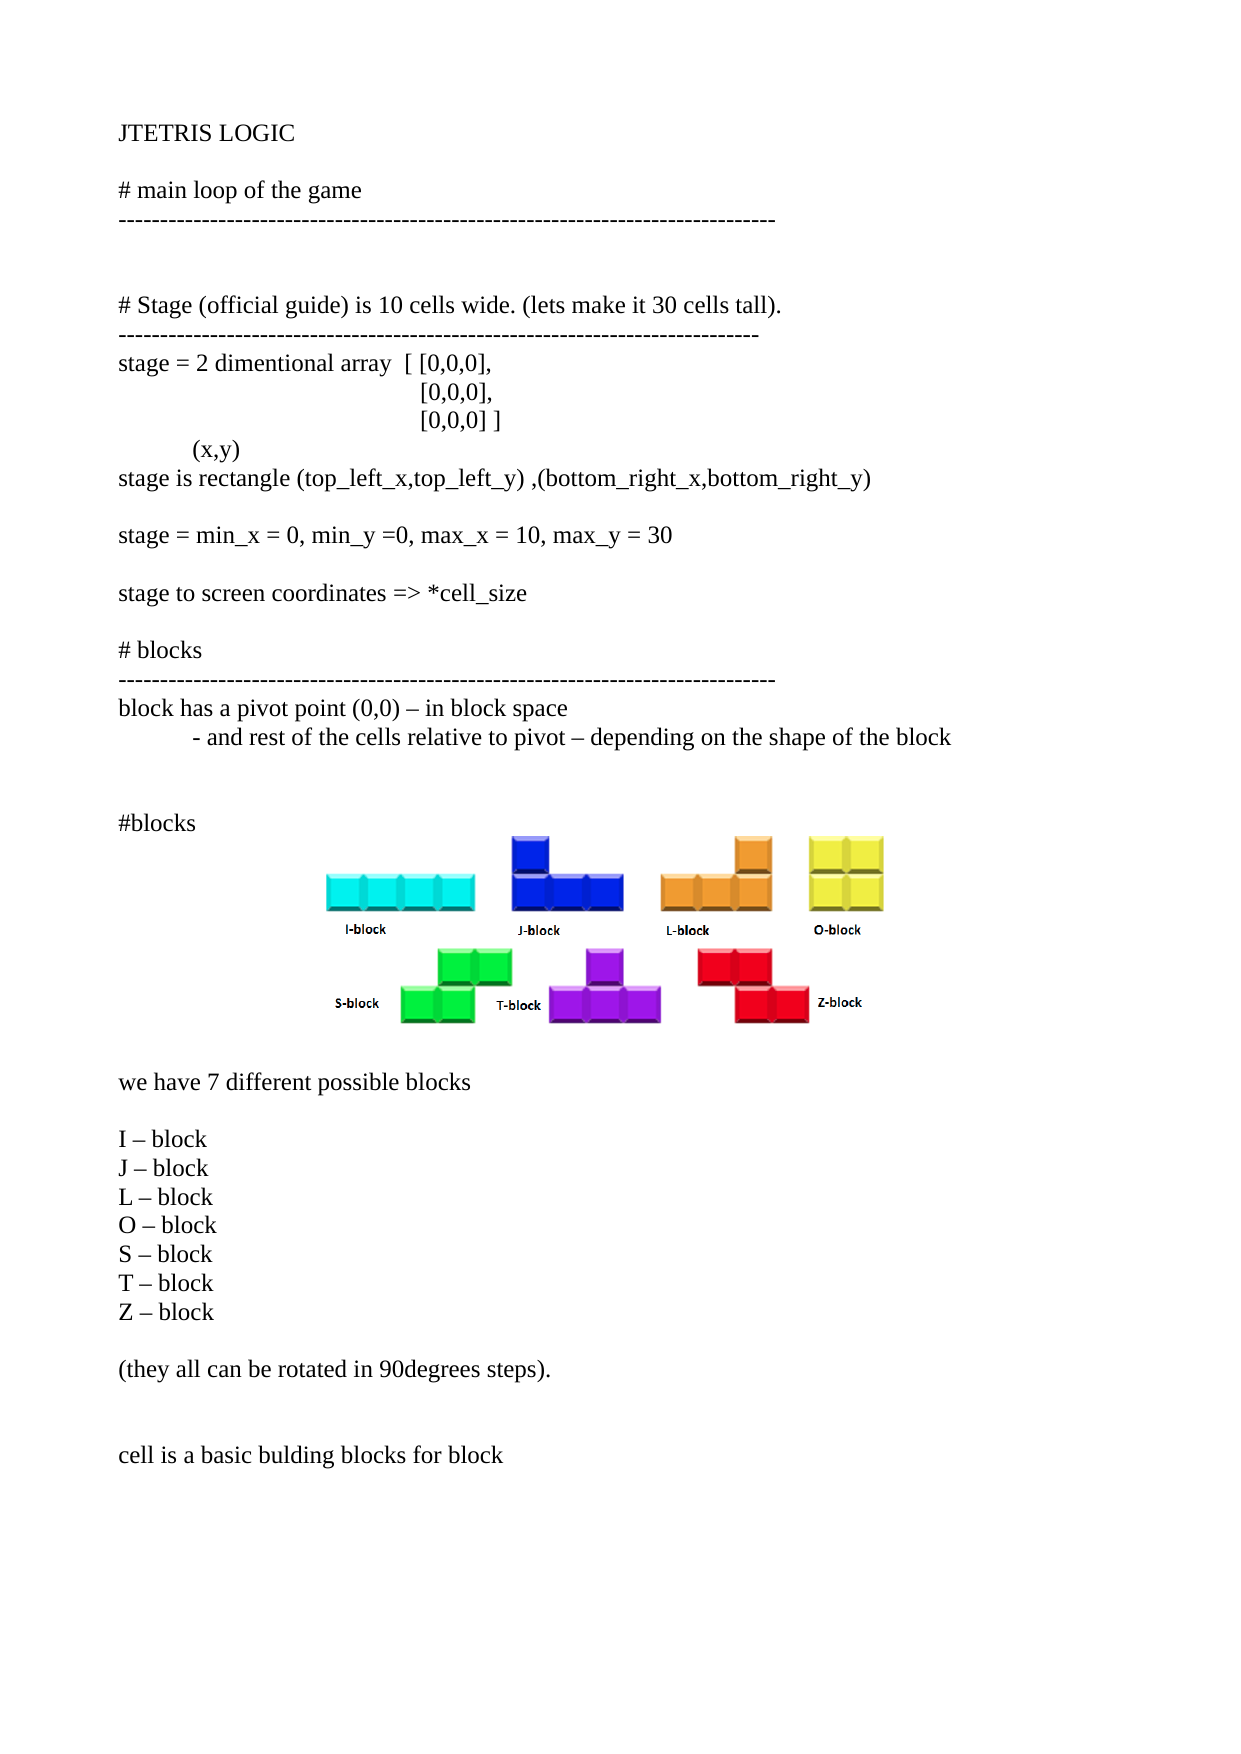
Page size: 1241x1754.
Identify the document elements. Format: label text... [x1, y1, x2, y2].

text # main loop of the game [118, 176, 1122, 204]
text we have 7 different possible blocks [118, 1067, 1122, 1096]
text block has a pivot point (0,0) – in block space [118, 693, 1122, 722]
text ----------------------------------------------------------------------------- [118, 319, 1122, 348]
text O – block [118, 1211, 1122, 1239]
text L – block [118, 1182, 1122, 1211]
text #blocks [118, 808, 1122, 837]
text - and rest of the cells relative to pivot – depending on the shape of the block [118, 722, 1122, 751]
text (x,y) [118, 434, 1122, 463]
text Z – block [118, 1297, 1122, 1326]
text [0,0,0], [118, 377, 1122, 406]
text # Stage (official guide) is 10 cells wide. (lets make it 30 cells tall). [118, 291, 1122, 319]
text J – block [118, 1153, 1122, 1182]
text S – block [118, 1239, 1122, 1268]
text [0,0,0] ] [118, 406, 1122, 434]
text stage to screen coordinates => *cell_size [118, 578, 1122, 607]
picture [326, 836, 914, 1037]
text (they all can be rotated in 90degrees steps). [118, 1354, 1122, 1383]
text stage = min_x = 0, min_y =0, max_x = 10, max_y = 30 [118, 521, 1122, 549]
text cell is a basic bulding blocks for block [118, 1441, 1122, 1469]
text I – block [118, 1124, 1122, 1153]
text ------------------------------------------------------------------------------- [118, 664, 1122, 693]
text stage is rectangle (top_left_x,top_left_y) ,(bottom_right_x,bottom_right_y) [118, 463, 1122, 492]
text JTETRIS LOGIC [118, 118, 1122, 147]
text ------------------------------------------------------------------------------- [118, 204, 1122, 233]
text stage = 2 dimentional array [ [0,0,0], [118, 348, 1122, 377]
text T – block [118, 1268, 1122, 1297]
text # blocks [118, 636, 1122, 664]
